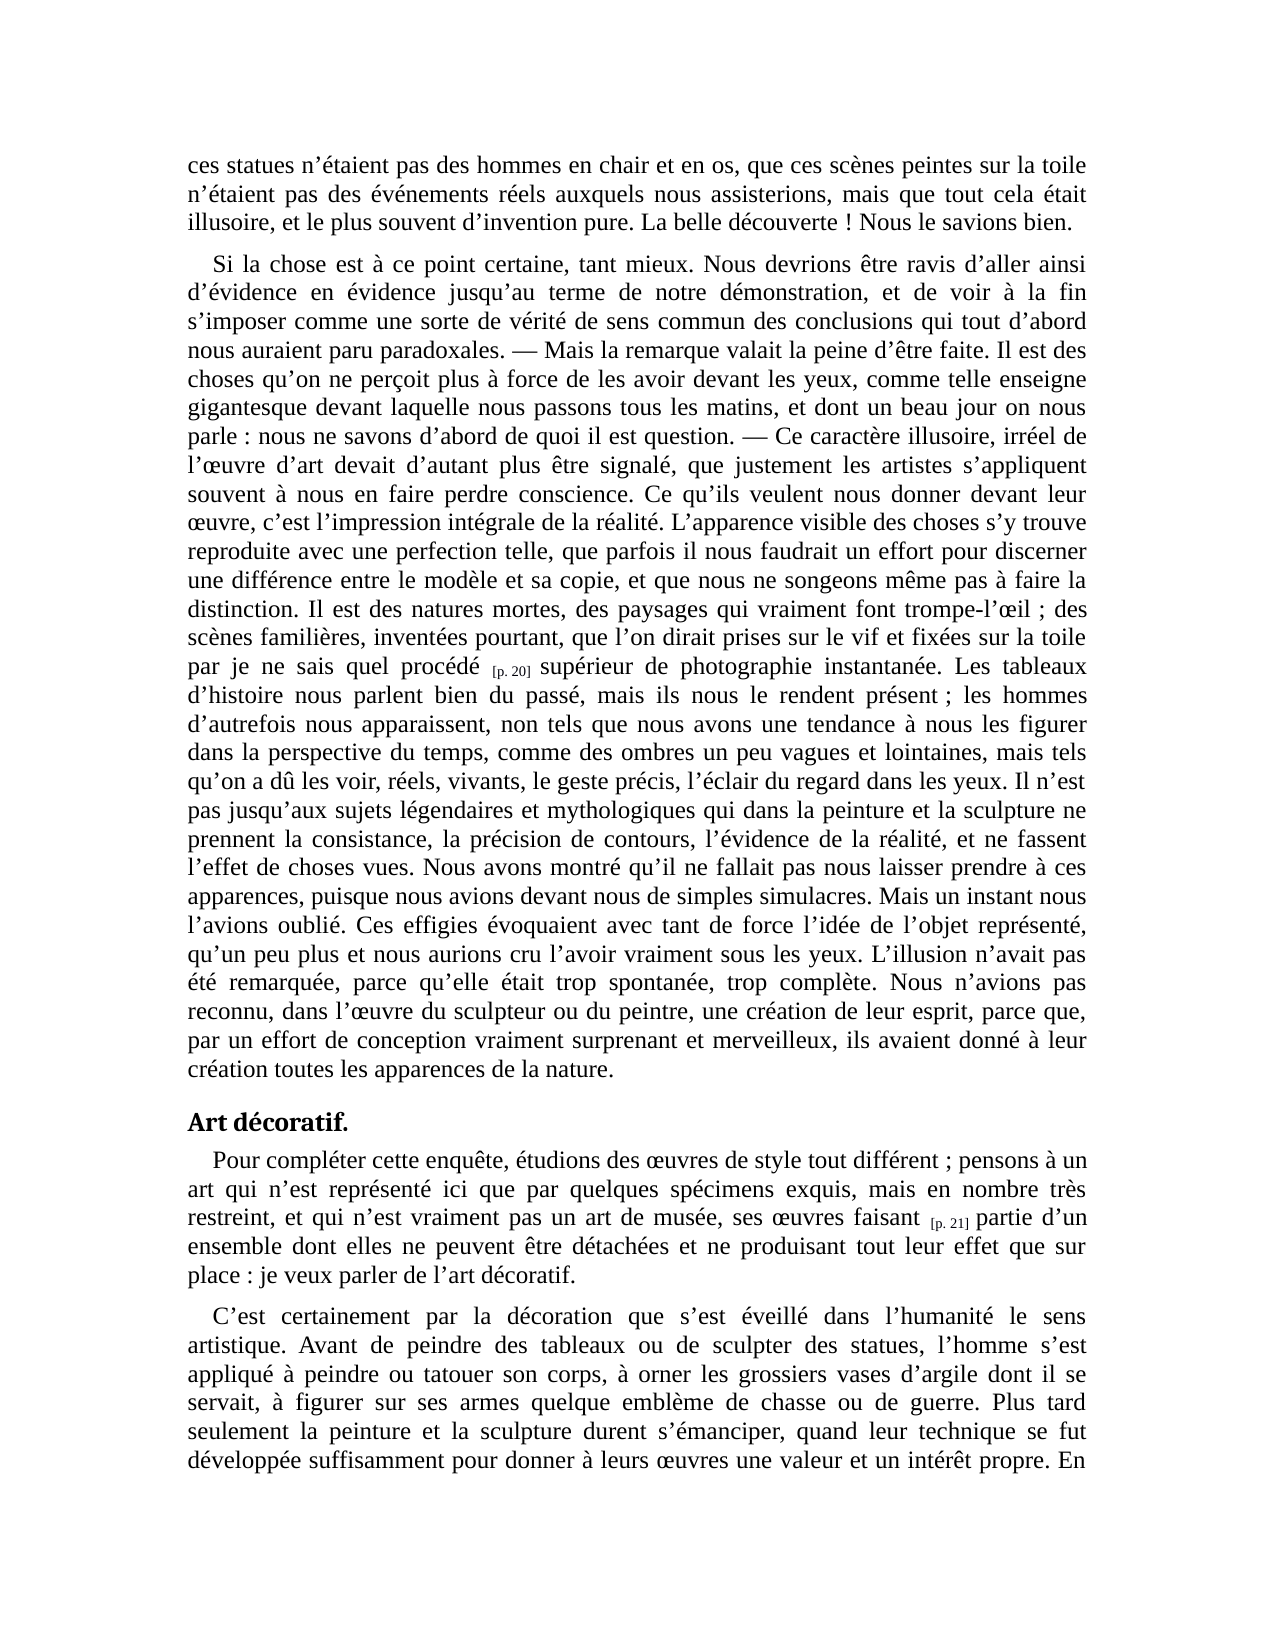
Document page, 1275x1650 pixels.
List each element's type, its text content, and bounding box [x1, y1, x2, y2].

text ces statues n’étaient pas des hommes en chair et en os, que ces scènes peintes sur la toile n’étaient pas des événements réels auxquels nous assisterions, mais que tout cela était illusoire, et le plus souvent d’invention pure. La belle découverte ! Nous le savions bien. [187, 150, 1087, 236]
subtitle Art décoratif. [187, 1107, 1087, 1139]
text Pour compléter cette enquête, étudions des œuvres de style tout différent ; pensons à un art qui n’est représenté ici que par quelques spécimens exquis, mais en nombre très restreint, et qui n’est vraiment pas un art de musée, ses œuvres faisant [p. 21] partie d’un ensemble dont elles ne peuvent être détachées et ne produisant tout leur effet que sur place : je veux parler de l’art décoratif. [187, 1145, 1087, 1289]
text C’est certainement par la décoration que s’est éveillé dans l’humanité le sens artistique. Avant de peindre des tableaux ou de sculpter des statues, l’homme s’est appliqué à peindre ou tatouer son corps, à orner les grossiers vases d’argile dont il se servait, à figurer sur ses armes quelque emblème de chasse ou de guerre. Plus tard seulement la peinture et la sculpture durent s’émanciper, quand leur technique se fut développée suffisamment pour donner à leurs œuvres une valeur et un intérêt propre. En [187, 1301, 1087, 1474]
text Si la chose est à ce point certaine, tant mieux. Nous devrions être ravis d’aller ainsi d’évidence en évidence jusqu’au terme de notre démonstration, et de voir à la fin s’imposer comme une sorte de vérité de sens commun des conclusions qui tout d’abord nous auraient paru paradoxales. — Mais la remarque valait la peine d’être faite. Il est des choses qu’on ne perçoit plus à force de les avoir devant les yeux, comme telle enseigne gigantesque devant laquelle nous passons tous les matins, et dont un beau jour on nous parle : nous ne savons d’abord de quoi il est question. — Ce caractère illusoire, irréel de l’œuvre d’art devait d’autant plus être signalé, que justement les artistes s’appliquent souvent à nous en faire perdre conscience. Ce qu’ils veulent nous donner devant leur œuvre, c’est l’impression intégrale de la réalité. L’apparence visible des choses s’y trouve reproduite avec une perfection telle, que parfois il nous faudrait un effort pour discerner une différence entre le modèle et sa copie, et que nous ne songeons même pas à faire la distinction. Il est des natures mortes, des paysages qui vraiment font trompe-l’œil ; des scènes familières, inventées pourtant, que l’on dirait prises sur le vif et fixées sur la toile par je ne sais quel procédé [p. 20] supérieur de photographie instantanée. Les tableaux d’histoire nous parlent bien du passé, mais ils nous le rendent présent ; les hommes d’autrefois nous apparaissent, non tels que nous avons une tendance à nous les figurer dans la perspective du temps, comme des ombres un peu vagues et lointaines, mais tels qu’on a dû les voir, réels, vivants, le geste précis, l’éclair du regard dans les yeux. Il n’est pas jusqu’aux sujets légendaires et mythologiques qui dans la peinture et la sculpture ne prennent la consistance, la précision de contours, l’évidence de la réalité, et ne fassent l’effet de choses vues. Nous avons montré qu’il ne fallait pas nous laisser prendre à ces apparences, puisque nous avions devant nous de simples simulacres. Mais un instant nous l’avions oublié. Ces effigies évoquaient avec tant de force l’idée de l’objet représenté, qu’un peu plus et nous aurions cru l’avoir vraiment sous les yeux. L’illusion n’avait pas été remarquée, parce qu’elle était trop spontanée, trop complète. Nous n’avions pas reconnu, dans l’œuvre du sculpteur ou du peintre, une création de leur esprit, parce que, par un effort de conception vraiment surprenant et merveilleux, ils avaient donné à leur création toutes les apparences de la nature. [187, 249, 1087, 1082]
